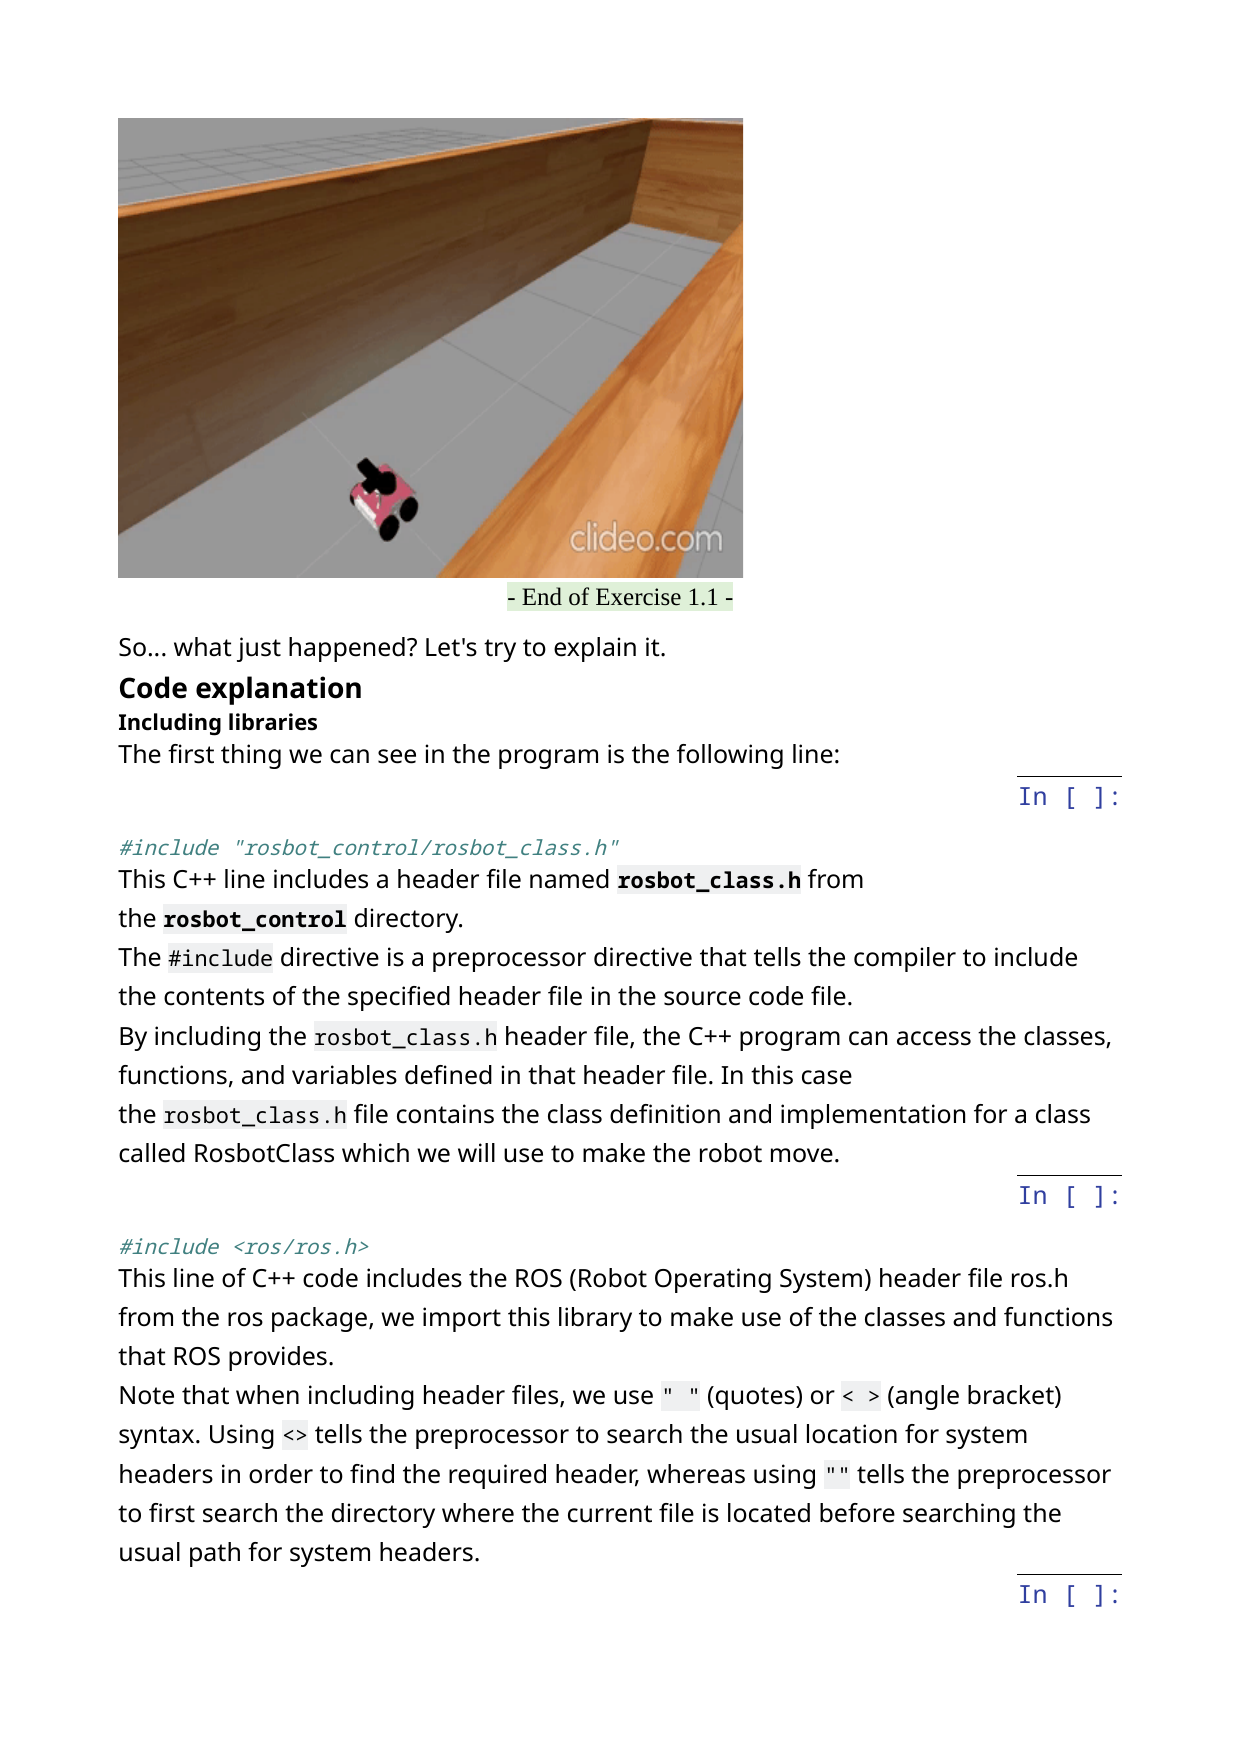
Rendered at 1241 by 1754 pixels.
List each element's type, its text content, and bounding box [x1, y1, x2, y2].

text The #include directive is a preprocessor directive that tells the compiler to include the contents of the specified header file in the source code file. [118, 940, 1122, 1013]
text By including the rosbot_class.h header file, the C++ program can access the classes, functions, and variables defined in that header file. In this case the rosbot_class.h file contains the class definition and implementation for a class called RosbotClass which we will use to make the robot move. [118, 1018, 1122, 1170]
text The first thing we can see in the program is the following line: [118, 737, 1122, 771]
text Note that when including header files, we use " " (quotes) or < > (angle bracket) syntax. Using <> tells the preprocessor to search the usual location for system headers in order to find the required header, whereas using "" tells the preprocessor to first search the directory where the current file is located before searching the usual path for system headers. [118, 1378, 1122, 1569]
subtitle Including libraries [118, 707, 1122, 737]
text In [ ]: [118, 1574, 1122, 1611]
subtitle Code explanation [118, 668, 1122, 707]
text #include "rosbot_control/rosbot_class.h" [118, 833, 1122, 861]
text So... what just happened? Let's try to explain it. [118, 629, 1122, 663]
text In [ ]: [118, 1175, 1122, 1212]
text - End of Exercise 1.1 - [118, 582, 1122, 611]
text This line of C++ code includes the ROS (Robot Operating System) header file ros.h from the ros package, we import this library to make use of the classes and functions that ROS provides. [118, 1260, 1122, 1373]
picture [118, 118, 744, 578]
text This C++ line includes a header file named rosbot_class.h from the rosbot_control directory. [118, 861, 1122, 935]
text In [ ]: [118, 776, 1122, 813]
text #include <ros/ros.h> [118, 1232, 1122, 1260]
